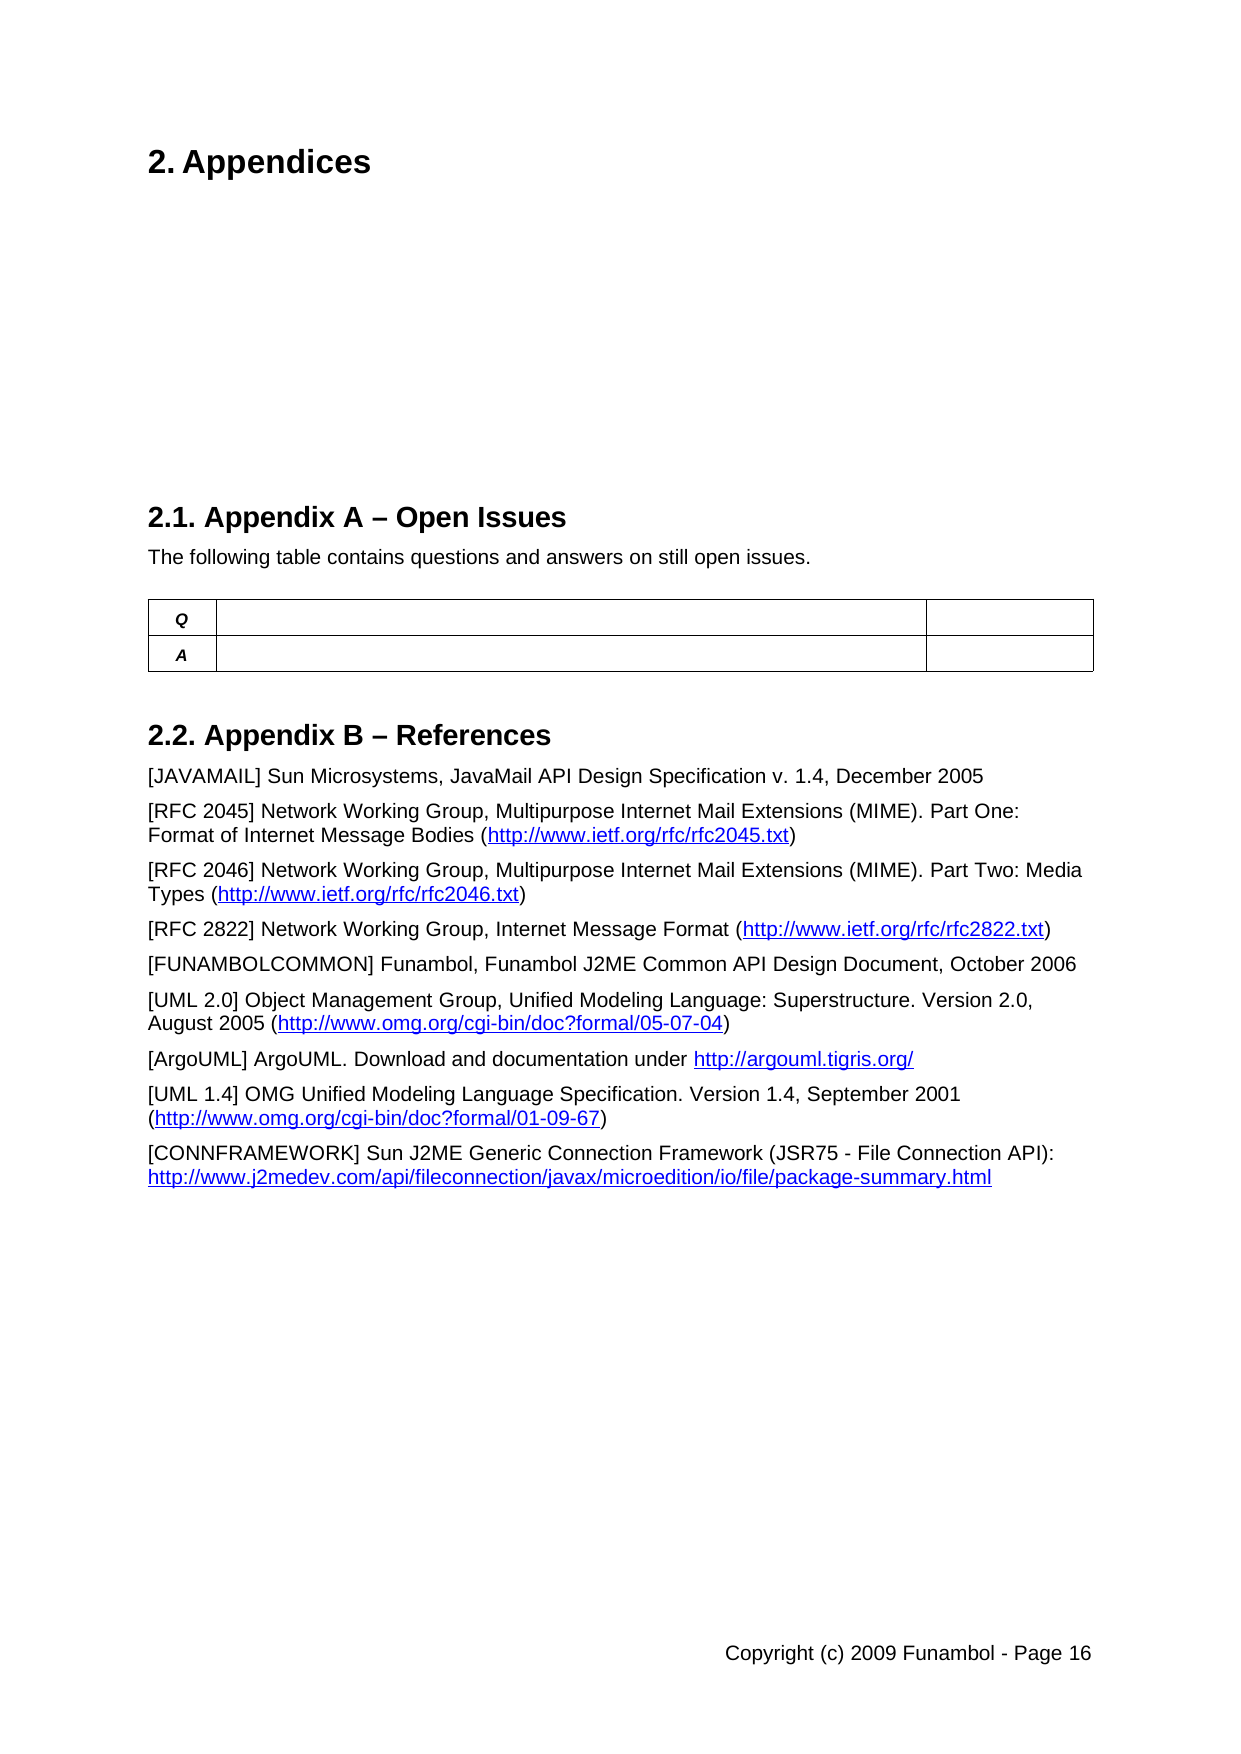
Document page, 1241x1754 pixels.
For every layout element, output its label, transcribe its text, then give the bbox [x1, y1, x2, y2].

text [RFC 2045] Network Working Group, Multipurpose Internet Mail Extensions (MIME). Part One: Format of Internet Message Bodies (http://www.ietf.org/rfc/rfc2045.txt) [148, 799, 1093, 847]
text [RFC 2822] Network Working Group, Internet Message Format (http://www.ietf.org/rfc/rfc2822.txt) [148, 917, 1093, 941]
table_header [927, 600, 1093, 635]
text [ArgoUML] ArgoUML. Download and documentation under http://argouml.tigris.org/ [148, 1047, 1093, 1071]
table_cell [217, 636, 926, 671]
text [UML 1.4] OMG Unified Modeling Language Specification. Version 1.4, September 2001 (http://www.omg.org/cgi-bin/doc?formal/01-09-67) [148, 1083, 1093, 1130]
subtitle Appendix A – Open Issues [148, 501, 1093, 533]
table_cell [927, 636, 1093, 671]
text The following table contains questions and answers on still open issues. [148, 545, 1093, 569]
text [JAVAMAIL] Sun Microsystems, JavaMail API Design Specification v. 1.4, December 2005 [148, 764, 1093, 788]
table_cell A [149, 636, 216, 671]
text [FUNAMBOLCOMMON] Funambol, Funambol J2ME Common API Design Document, October 2006 [148, 953, 1093, 976]
subtitle Appendices [148, 143, 1093, 180]
subtitle Appendix B – References [148, 719, 1093, 752]
text [CONNFRAMEWORK] Sun J2ME Generic Connection Framework (JSR75 - File Connection API): http://www.j2medev.com/api/fileconnection/javax/microedition/io/file/package-summary.html [148, 1142, 1093, 1189]
table_header [217, 600, 926, 635]
table_header Q [149, 600, 216, 635]
text [UML 2.0] Object Management Group, Unified Modeling Language: Superstructure. Version 2.0, August 2005 (http://www.omg.org/cgi-bin/doc?formal/05-07-04) [148, 988, 1093, 1035]
text [RFC 2046] Network Working Group, Multipurpose Internet Mail Extensions (MIME). Part Two: Media Types (http://www.ietf.org/rfc/rfc2046.txt) [148, 858, 1093, 906]
